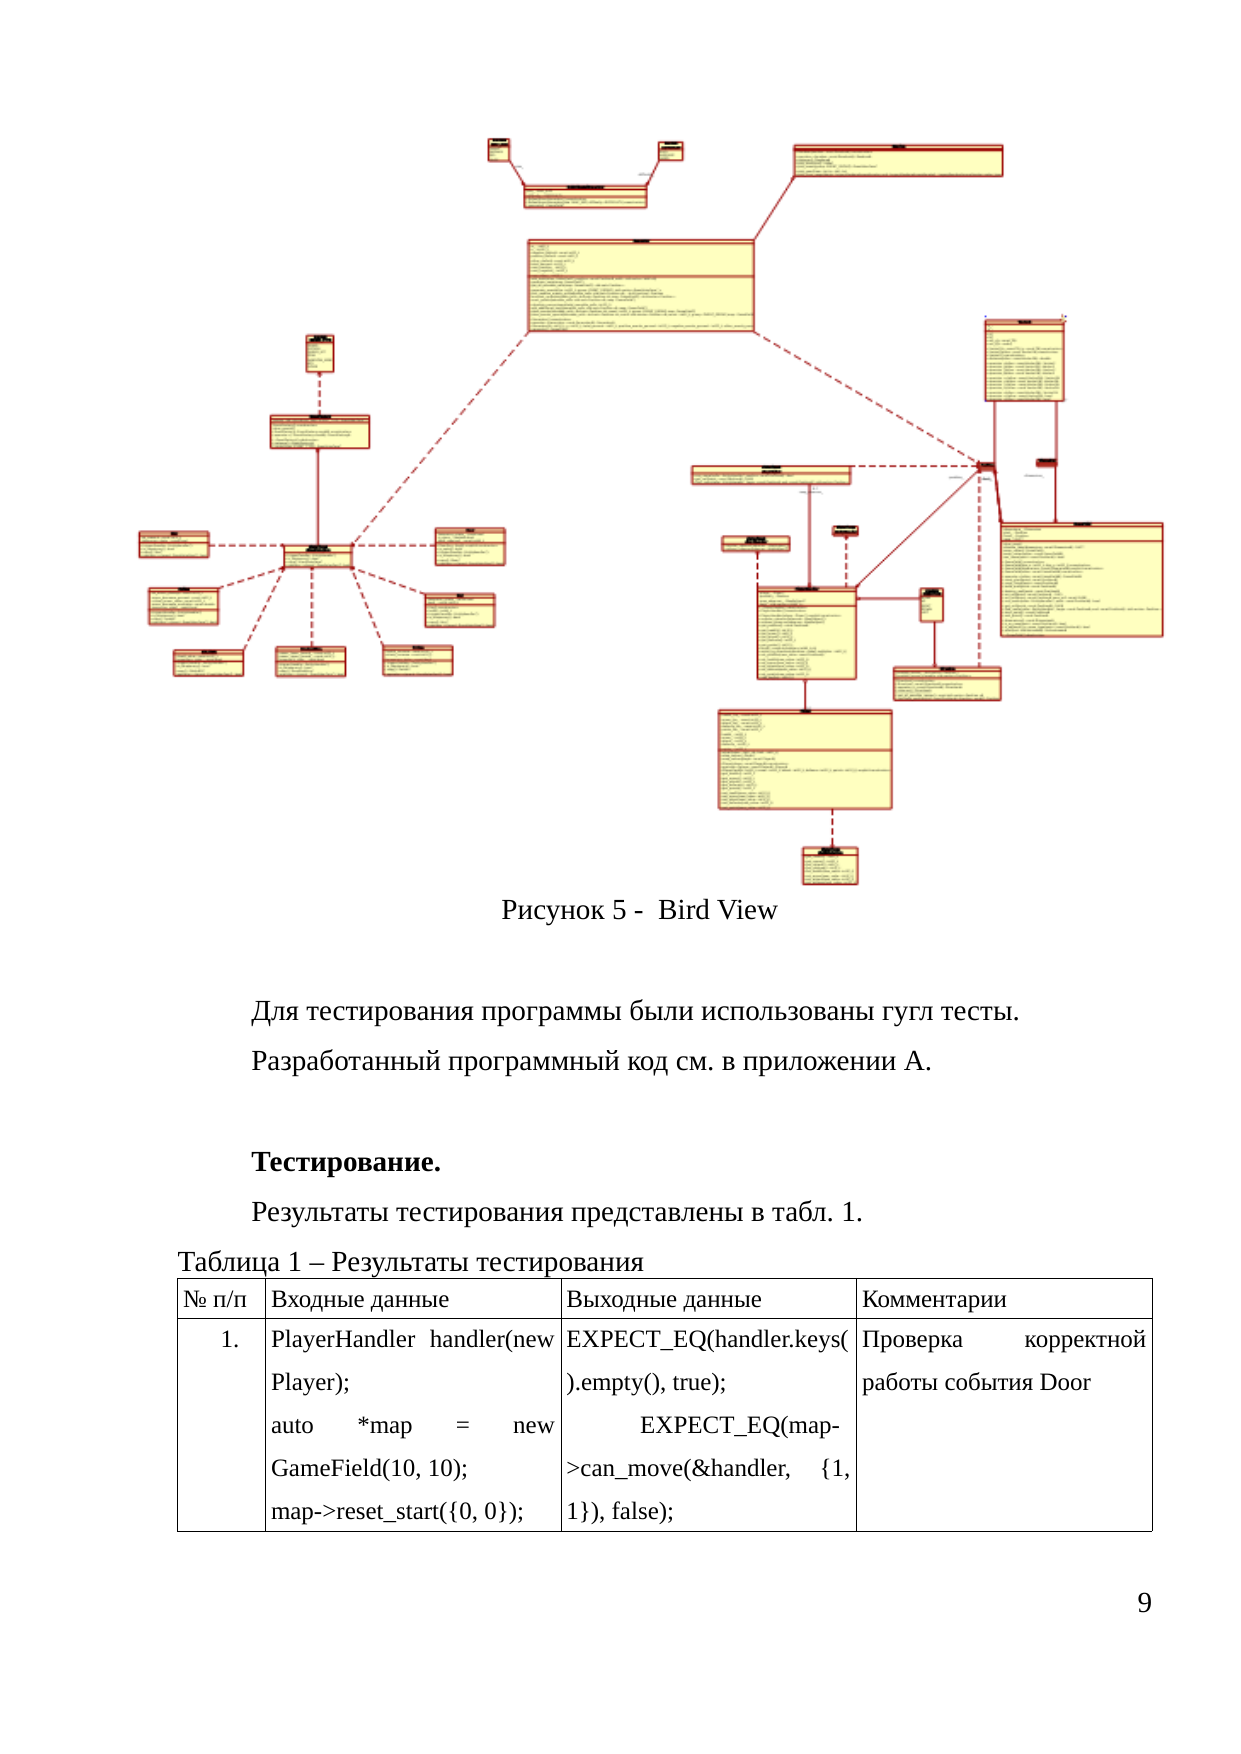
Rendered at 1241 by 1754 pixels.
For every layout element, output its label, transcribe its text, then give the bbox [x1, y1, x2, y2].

table_header № п/п [178, 1279, 265, 1318]
table_cell PlayerHandler handler(new Player); auto *map = new GameField(10, 10); map->reset_start({0, 0}); [266, 1319, 561, 1531]
table_header Выходные данные [562, 1279, 856, 1318]
table_cell [178, 1319, 265, 1531]
text Результаты тестирования представлены в табл. 1. [177, 1194, 1152, 1227]
picture [93, 120, 1186, 892]
text Таблица 1 – Результаты тестирования [177, 1244, 1152, 1278]
text Для тестирования программы были использованы гугл тесты. [177, 993, 1152, 1026]
text Рисунок 5 - Bird View [92, 120, 1187, 926]
table_header Входные данные [266, 1279, 561, 1318]
table_header Комментарии [857, 1279, 1152, 1318]
table_cell EXPECT_EQ(handler.keys().empty(), true); EXPECT_EQ(map->can_move(&handler, {1, 1}), false); [562, 1319, 856, 1531]
text Разработанный программный код см. в приложении А. [177, 1043, 1152, 1077]
table_cell Проверка корректной работы события Door [857, 1319, 1152, 1531]
subtitle Тестирование. [177, 1144, 1152, 1177]
